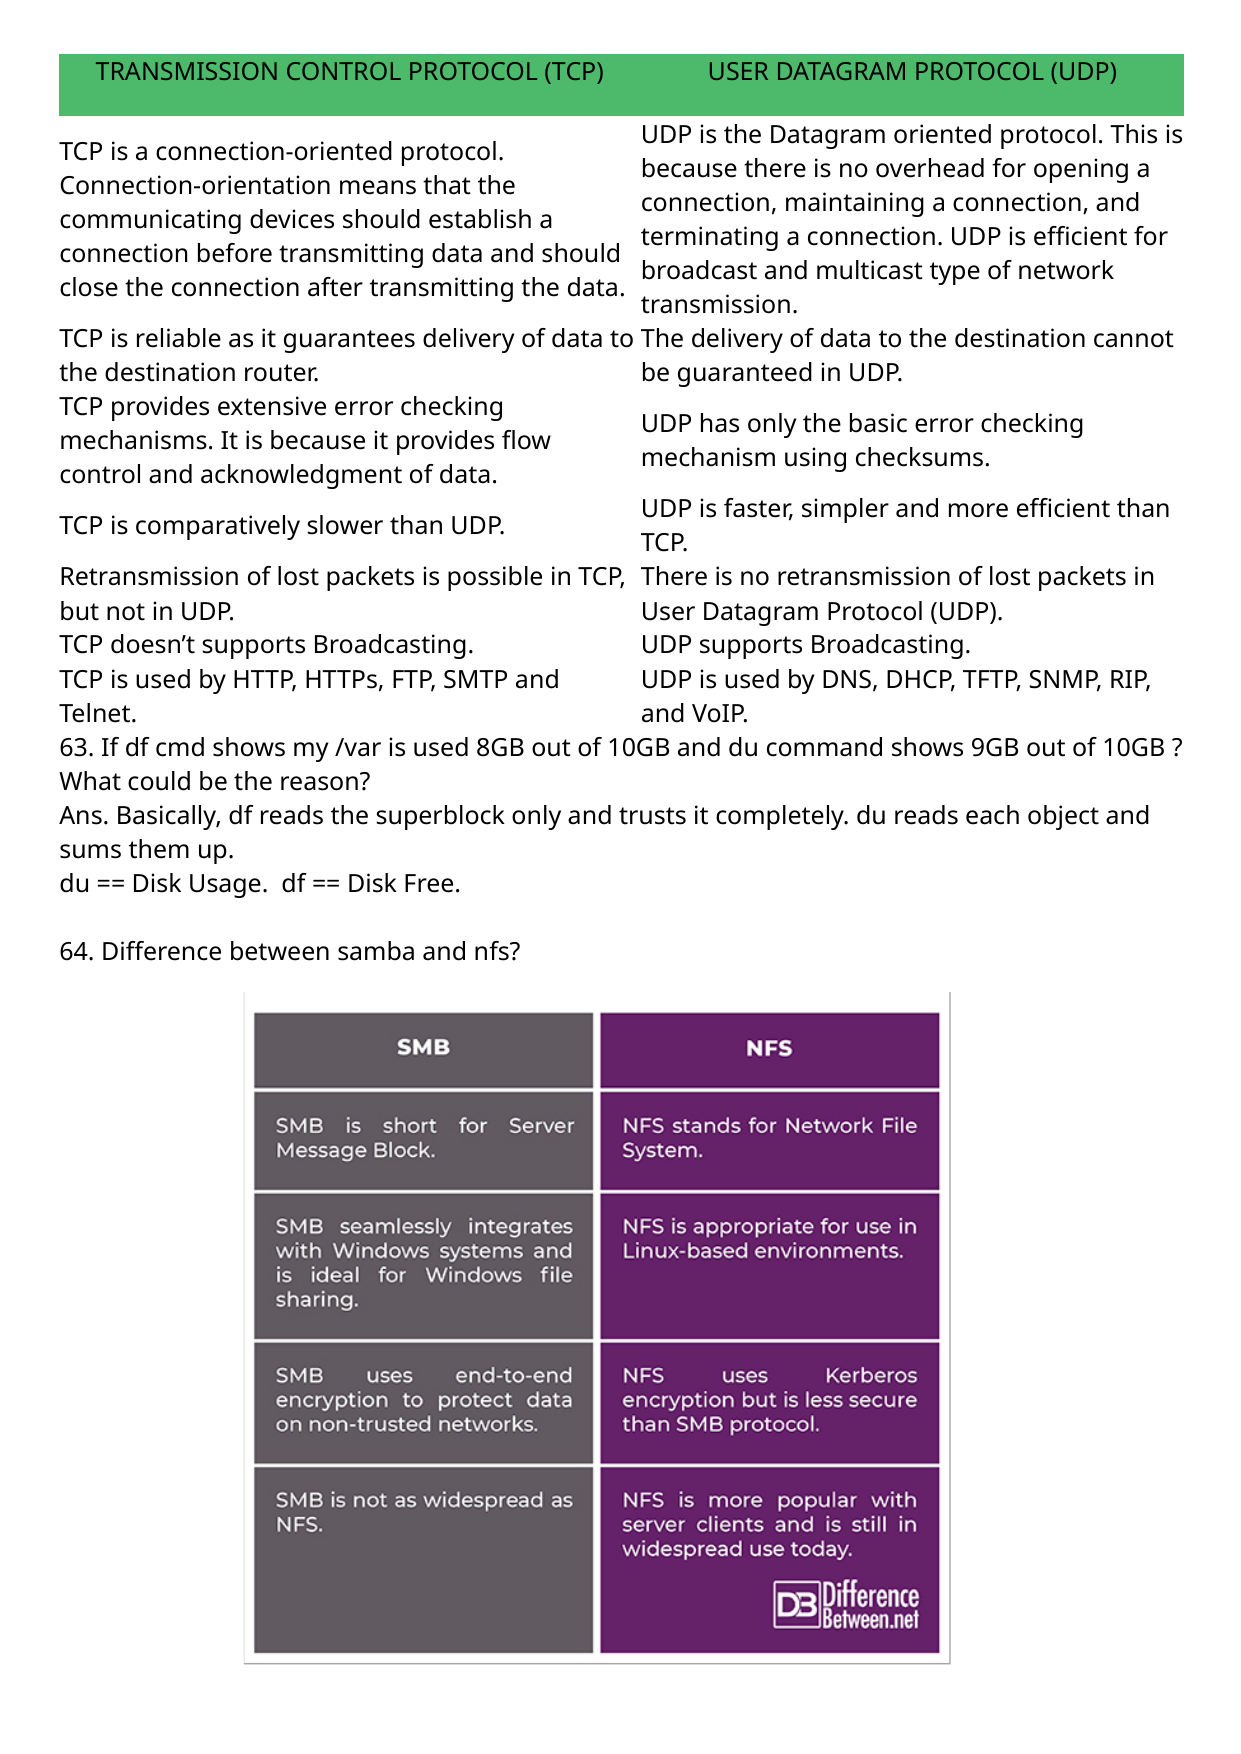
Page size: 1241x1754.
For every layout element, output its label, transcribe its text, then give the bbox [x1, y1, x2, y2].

table_cell UDP is used by DNS, DHCP, TFTP, SNMP, RIP, and VoIP. [641, 661, 1184, 729]
text 63. If df cmd shows my /var is used 8GB out of 10GB and du command shows 9GB out of 10GB ? What could be the reason? [59, 729, 1184, 797]
picture [243, 992, 952, 1667]
table_cell Retransmission of lost packets is possible in TCP, but not in UDP. [59, 559, 641, 627]
table_cell TCP is a connection-oriented protocol. Connection-orientation means that the communicating devices should establish a connection before transmitting data and should close the connection after transmitting the data. [59, 116, 641, 321]
table_cell TCP is comparatively slower than UDP. [59, 491, 641, 559]
table_header USER DATAGRAM PROTOCOL (UDP) [641, 54, 1184, 116]
table_cell UDP has only the basic error checking mechanism using checksums. [641, 389, 1184, 491]
table_cell TCP is reliable as it guarantees delivery of data to the destination router. [59, 321, 641, 389]
text du == Disk Usage. df == Disk Free. [59, 866, 1184, 900]
table_cell TCP is used by HTTP, HTTPs, FTP, SMTP and Telnet. [59, 661, 641, 729]
table_cell TCP provides extensive error checking mechanisms. It is because it provides flow control and acknowledgment of data. [59, 389, 641, 491]
table_cell UDP supports Broadcasting. [641, 627, 1184, 661]
table_cell UDP is faster, simpler and more efficient than TCP. [641, 491, 1184, 559]
table_cell There is no retransmission of lost packets in User Datagram Protocol (UDP). [641, 559, 1184, 627]
table_cell The delivery of data to the destination cannot be guaranteed in UDP. [641, 321, 1184, 389]
text Ans. Basically, df reads the superblock only and trusts it completely. du reads each object and sums them up. [59, 797, 1184, 866]
text 64. Difference between samba and nfs? [59, 934, 1184, 968]
table_cell UDP is the Datagram oriented protocol. This is because there is no overhead for opening a connection, maintaining a connection, and terminating a connection. UDP is efficient for broadcast and multicast type of network transmission. [641, 116, 1184, 321]
table_header TRANSMISSION CONTROL PROTOCOL (TCP) [59, 54, 641, 116]
table_cell TCP doesn’t supports Broadcasting. [59, 627, 641, 661]
